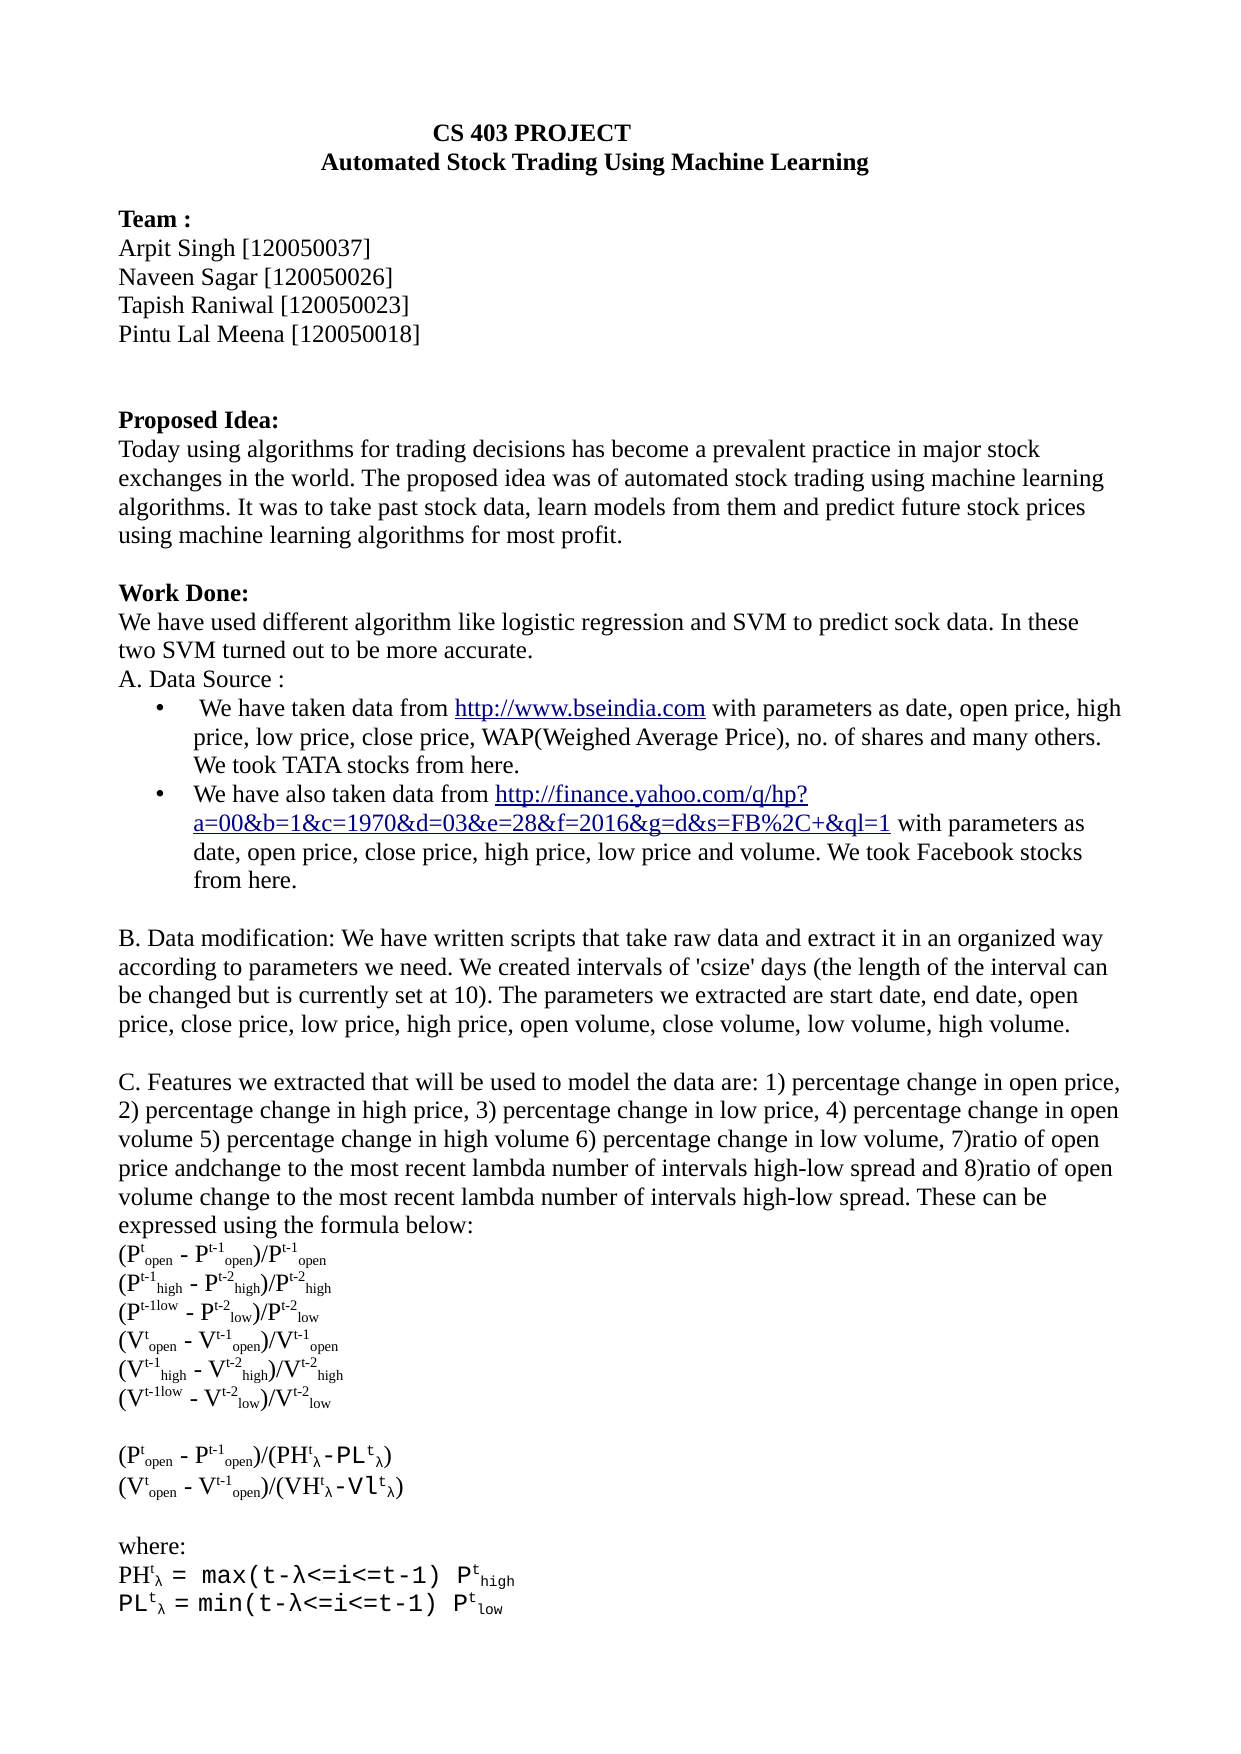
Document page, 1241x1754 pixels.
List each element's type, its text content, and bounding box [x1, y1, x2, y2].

text Proposed Idea: [118, 406, 1122, 434]
text Team : [118, 204, 1122, 233]
text PHtλ = max(t-λ<=i<=t-1) Pthigh [118, 1560, 1122, 1591]
text Today using algorithms for trading decisions has become a prevalent practice in major stock exchanges in the world. The proposed idea was of automated stock trading using machine learning algorithms. It was to take past stock data, learn models from them and predict future stock prices using machine learning algorithms for most profit. [118, 434, 1122, 549]
text Tapish Raniwal [120050023] [118, 291, 1122, 319]
text (Ptopen - Pt-1open)/(PHtλ-PLtλ) [118, 1441, 1122, 1471]
text A. Data Source : [118, 664, 1122, 693]
list We took TATA stocks from here. [156, 751, 1122, 779]
text (Vtopen - Vt-1open)/Vt-1open [118, 1326, 1122, 1354]
text Pintu Lal Meena [120050018] [118, 319, 1122, 348]
text (Pt-1high - Pt-2high)/Pt-2high [118, 1268, 1122, 1297]
text Naveen Sagar [120050026] [118, 262, 1122, 291]
text (Ptopen - Pt-1open)/Pt-1open [118, 1239, 1122, 1268]
text Arpit Singh [120050037] [118, 233, 1122, 262]
list We have taken data from http://www.bseindia.com with parameters as date, open price, high price, low price, close price, WAP(Weighed Average Price), no. of shares and many others. [156, 693, 1122, 751]
text CS 403 PROJECT [118, 118, 1122, 147]
text PLtλ = min(t-λ<=i<=t-1) Ptlow [118, 1591, 1122, 1619]
text (Pt-1low - Pt-2low)/Pt-2low [118, 1297, 1122, 1326]
text (Vtopen - Vt-1open)/(VHtλ-Vltλ) [118, 1471, 1122, 1502]
text (Vt-1high - Vt-2high)/Vt-2high [118, 1354, 1122, 1383]
text Work Done: [118, 578, 1122, 607]
text We have used different algorithm like logistic regression and SVM to predict sock data. In these two SVM turned out to be more accurate. [118, 607, 1122, 664]
text (Vt-1low - Vt-2low)/Vt-2low [118, 1383, 1122, 1412]
list We have also taken data from http://finance.yahoo.com/q/hp?a=00&b=1&c=1970&d=03&e=28&f=2016&g=d&s=FB%2C+&ql=1 with parameters as date, open price, close price, high price, low price and volume. We took Facebook stocks from here. [156, 779, 1122, 894]
text C. Features we extracted that will be used to model the data are: 1) percentage change in open price, 2) percentage change in high price, 3) percentage change in low price, 4) percentage change in open volume 5) percentage change in high volume 6) percentage change in low volume, 7)ratio of open price andchange to the most recent lambda number of intervals high-low spread and 8)ratio of open volume change to the most recent lambda number of intervals high-low spread. These can be expressed using the formula below: [118, 1067, 1122, 1239]
text Automated Stock Trading Using Machine Learning [118, 147, 1122, 176]
text B. Data modification: We have written scripts that take raw data and extract it in an organized way according to parameters we need. We created intervals of 'csize' days (the length of the interval can be changed but is currently set at 10). The parameters we extracted are start date, end date, open price, close price, low price, high price, open volume, close volume, low volume, high volume. [118, 923, 1122, 1038]
text where: [118, 1531, 1122, 1560]
